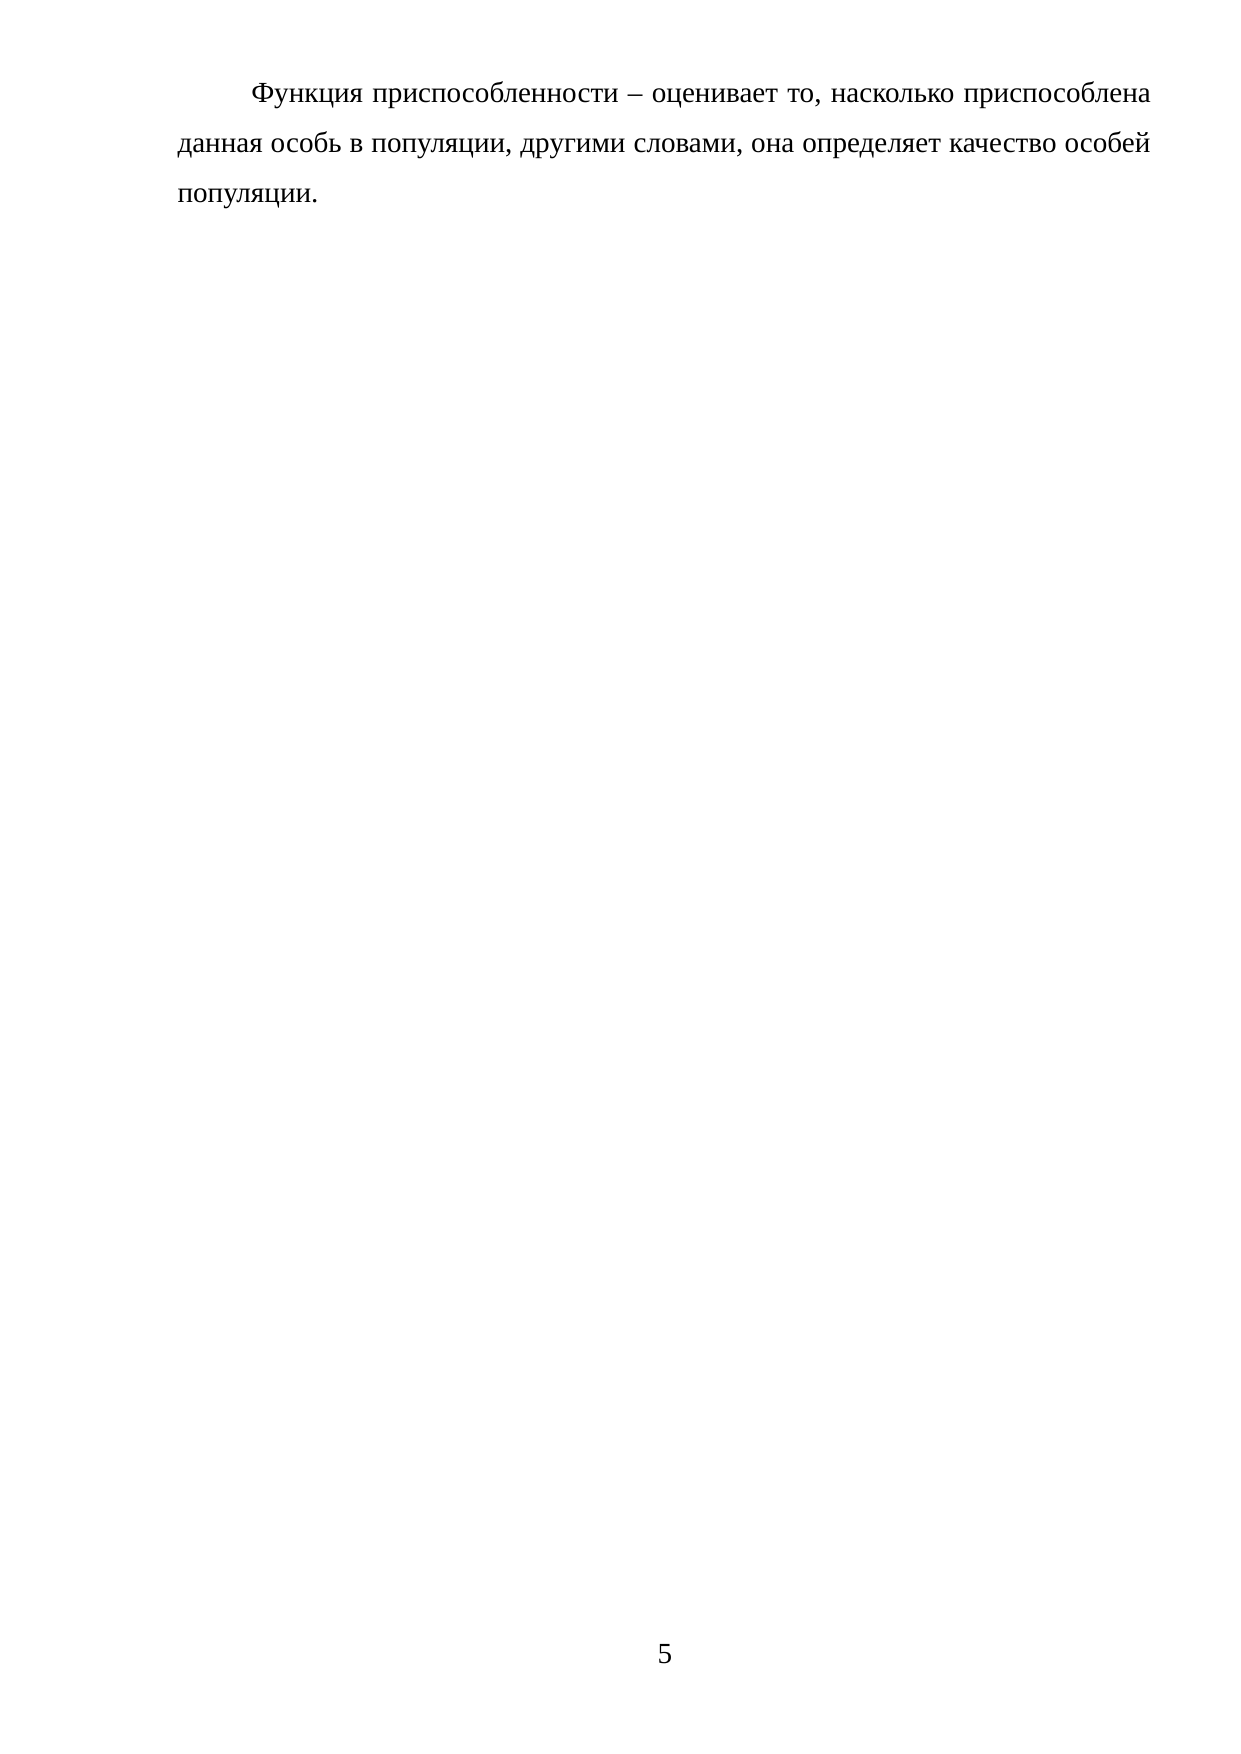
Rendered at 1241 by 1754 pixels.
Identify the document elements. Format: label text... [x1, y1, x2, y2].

text Функция приспособленности – оценивает то, насколько приспособлена данная особь в популяции, другими словами, она определяет качество особей популяции. [177, 75, 1152, 209]
